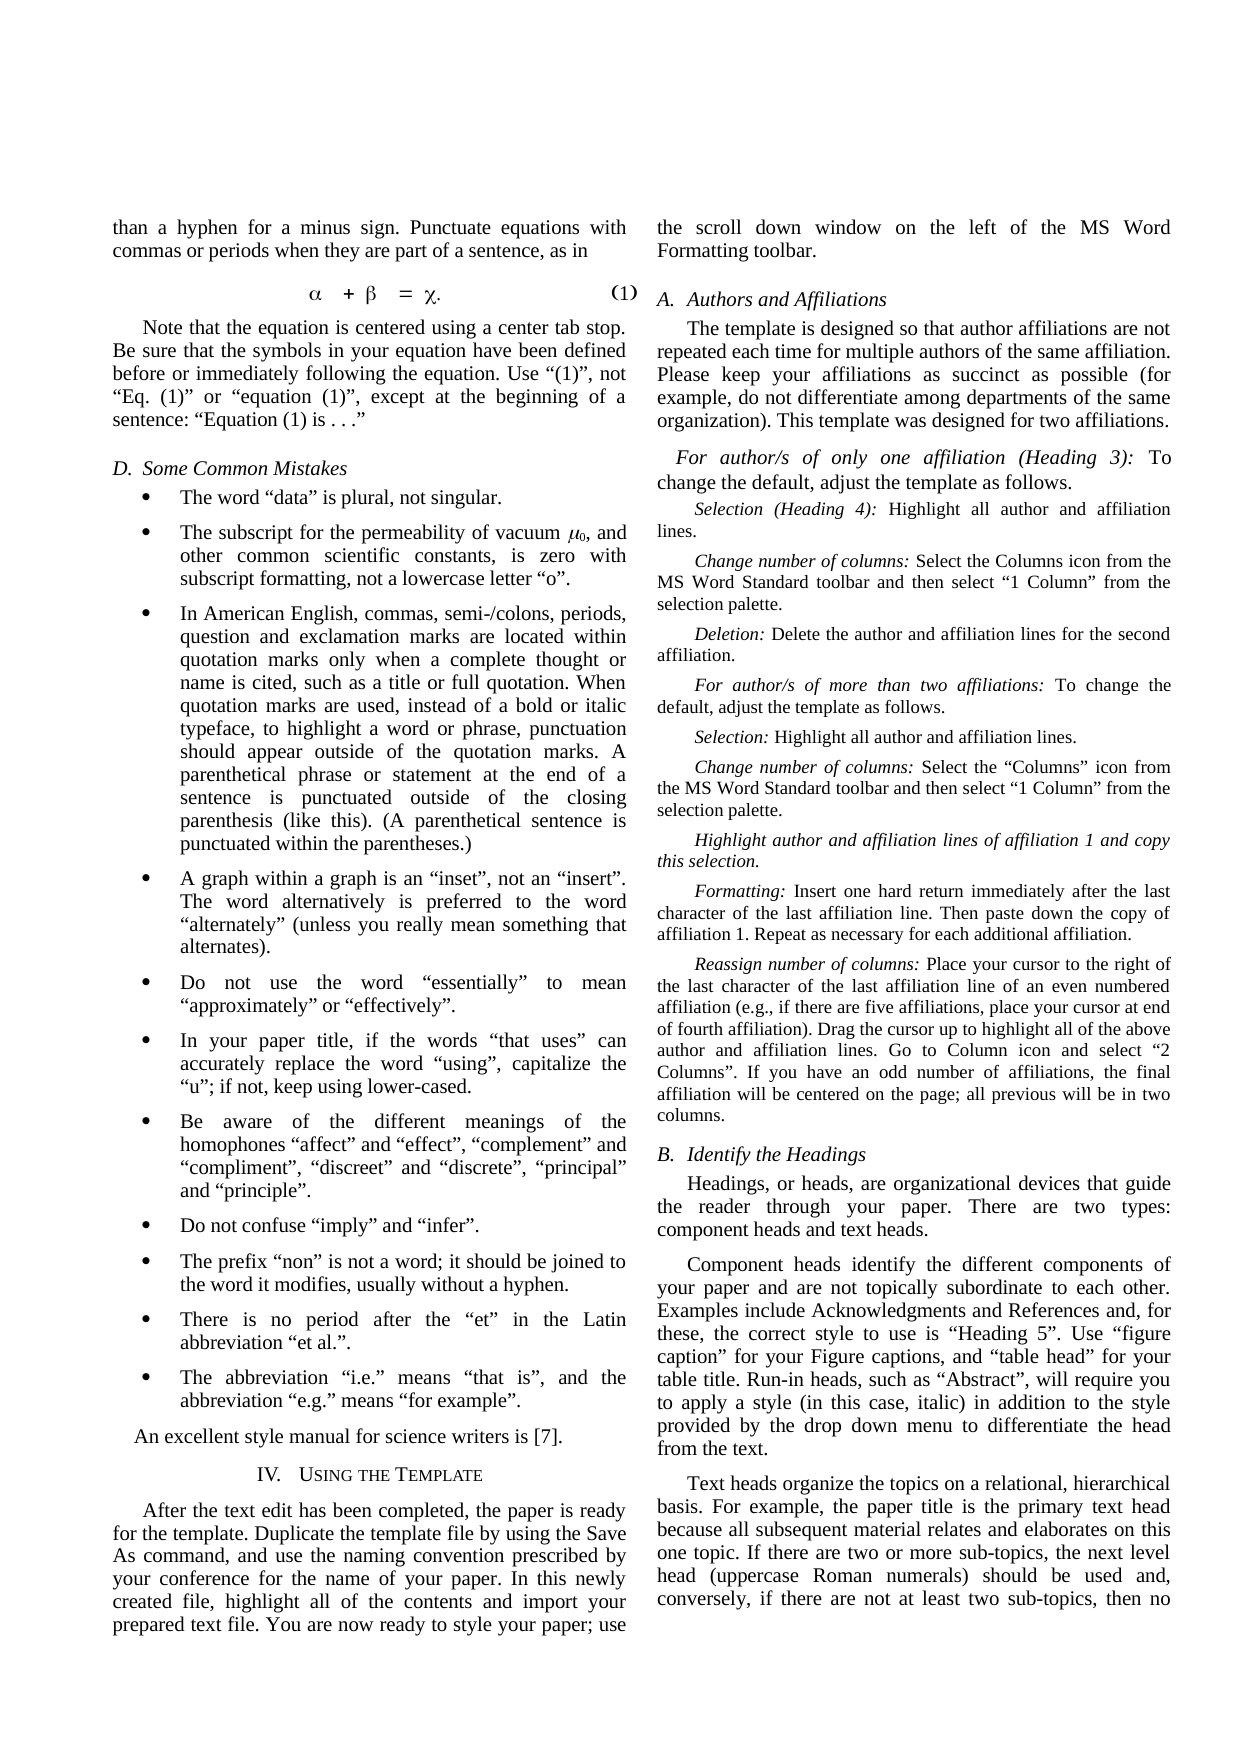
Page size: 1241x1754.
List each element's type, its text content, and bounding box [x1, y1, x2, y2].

subtitle Using the Template [112, 1462, 627, 1486]
subtitle D. Some Common Mistakes [112, 456, 627, 480]
list In your paper title, if the words “that uses” can accurately replace the word “using”, capitalize the “u”; if not, keep using lower-cased. [142, 1029, 627, 1098]
text The template is designed so that author affiliations are not repeated each time for multiple authors of the same affiliation. Please keep your affiliations as succinct as possible (for example, do not differentiate among departments of the same organization). This template was designed for two affiliations. [657, 317, 1171, 432]
text Note that the equation is centered using a center tab stop. Be sure that the symbols in your equation have been defined before or immediately following the equation. Use “(1)”, not “Eq. (1)” or “equation (1)”, except at the beginning of a sentence: “Equation (1) is . . .” [112, 316, 627, 431]
text Text heads organize the topics on a relational, hierarchical basis. For example, the paper title is the primary text head because all subsequent material relates and elaborates on this one topic. If there are two or more sub-topics, the next level head (uppercase Roman numerals) should be used and, conversely, if there are not at least two sub-topics, then no [657, 1472, 1171, 1610]
list The word “data” is plural, not singular. [142, 486, 627, 509]
text Headings, or heads, are organizational devices that guide the reader through your paper. There are two types: component heads and text heads. [657, 1172, 1171, 1241]
list There is no period after the “et” in the Latin abbreviation “et al.”. [142, 1308, 627, 1354]
subtitle B. Identify the Headings [657, 1142, 1171, 1166]
list Do not confuse “imply” and “infer”. [142, 1214, 627, 1237]
text Component heads identify the different components of your paper and are not topically subordinate to each other. Examples include Acknowledgments and References and, for these, the correct style to use is “Heading 5”. Use “figure caption” for your Figure captions, and “table head” for your table title. Run-in heads, such as “Abstract”, will require you to apply a style (in this case, italic) in addition to the style provided by the drop down menu to differentiate the head from the text. [657, 1254, 1171, 1460]
text   [112, 287, 367, 304]
subtitle Deletion: Delete the author and affiliation lines for the second affiliation. [657, 623, 1171, 666]
subtitle Highlight author and affiliation lines of affiliation 1 and copy this selection. [657, 828, 1171, 872]
subtitle Change number of columns: Select the “Columns” icon from the MS Word Standard toolbar and then select “1 Column” from the selection palette. [657, 756, 1171, 820]
subtitle Selection: Highlight all author and affiliation lines. [657, 726, 1171, 747]
subtitle Change number of columns: Select the Columns icon from the MS Word Standard toolbar and then select “1 Column” from the selection palette. [657, 550, 1171, 614]
list Be aware of the different meanings of the homophones “affect” and “effect”, “complement” and “compliment”, “discreet” and “discrete”, “principal” and “principle”. [142, 1110, 627, 1202]
list The subscript for the permeability of vacuum 0, and other common scientific constants, is zero with subscript formatting, not a lowercase letter “o”. [142, 521, 627, 590]
subtitle Selection (Heading 4): Highlight all author and affiliation lines. [657, 498, 1171, 541]
list Do not use the word “essentially” to mean “approximately” or “effectively”. [142, 971, 627, 1017]
subtitle For author/s of more than two affiliations: To change the default, adjust the template as follows. [657, 674, 1171, 717]
list The abbreviation “i.e.” means “that is”, and the abbreviation “e.g.” means “for example”. [142, 1366, 627, 1412]
subtitle For author/s of only one affiliation (Heading 3): To change the default, adjust the template as follows. [657, 444, 1171, 494]
subtitle Reassign number of columns: Place your cursor to the right of the last character of the last affiliation line of an even numbered affiliation (e.g., if there are five affiliations, place your cursor at end of fourth affiliation). Drag the cursor up to highlight all of the above author and affiliation lines. Go to Column icon and select “2 Columns”. If you have an odd number of affiliations, the final affiliation will be centered on the page; all previous will be in two columns. [657, 953, 1171, 1126]
text An excellent style manual for science writers is [7]. [112, 1424, 627, 1448]
subtitle A. Authors and Affiliations [657, 287, 1171, 311]
text   [368, 287, 627, 304]
list In American English, commas, semi-/colons, periods, question and exclamation marks are located within quotation marks only when a complete thought or name is cited, such as a title or full quotation. When quotation marks are used, instead of a bold or italic typeface, to highlight a word or phrase, punctuation should appear outside of the quotation marks. A parenthetical phrase or statement at the end of a sentence is punctuated outside of the closing parenthesis (like this). (A parenthetical sentence is punctuated within the parentheses.) [142, 602, 627, 854]
list A graph within a graph is an “inset”, not an “insert”. The word alternatively is preferred to the word “alternately” (unless you really mean something that alternates). [142, 867, 627, 958]
text than a hyphen for a minus sign. Punctuate equations with commas or periods when they are part of a sentence, as in [112, 216, 627, 262]
text the scroll down window on the left of the MS Word Formatting toolbar. [657, 216, 1171, 262]
text After the text edit has been completed, the paper is ready for the template. Duplicate the template file by using the Save As command, and use the naming convention prescribed by your conference for the name of your paper. In this newly created file, highlight all of the contents and import your prepared text file. You are now ready to style your paper; use [112, 1499, 627, 1636]
subtitle Formatting: Insert one hard return immediately after the last character of the last affiliation line. Then paste down the copy of affiliation 1. Repeat as necessary for each additional affiliation. [657, 880, 1171, 945]
list The prefix “non” is not a word; it should be joined to the word it modifies, usually without a hyphen. [142, 1250, 627, 1296]
